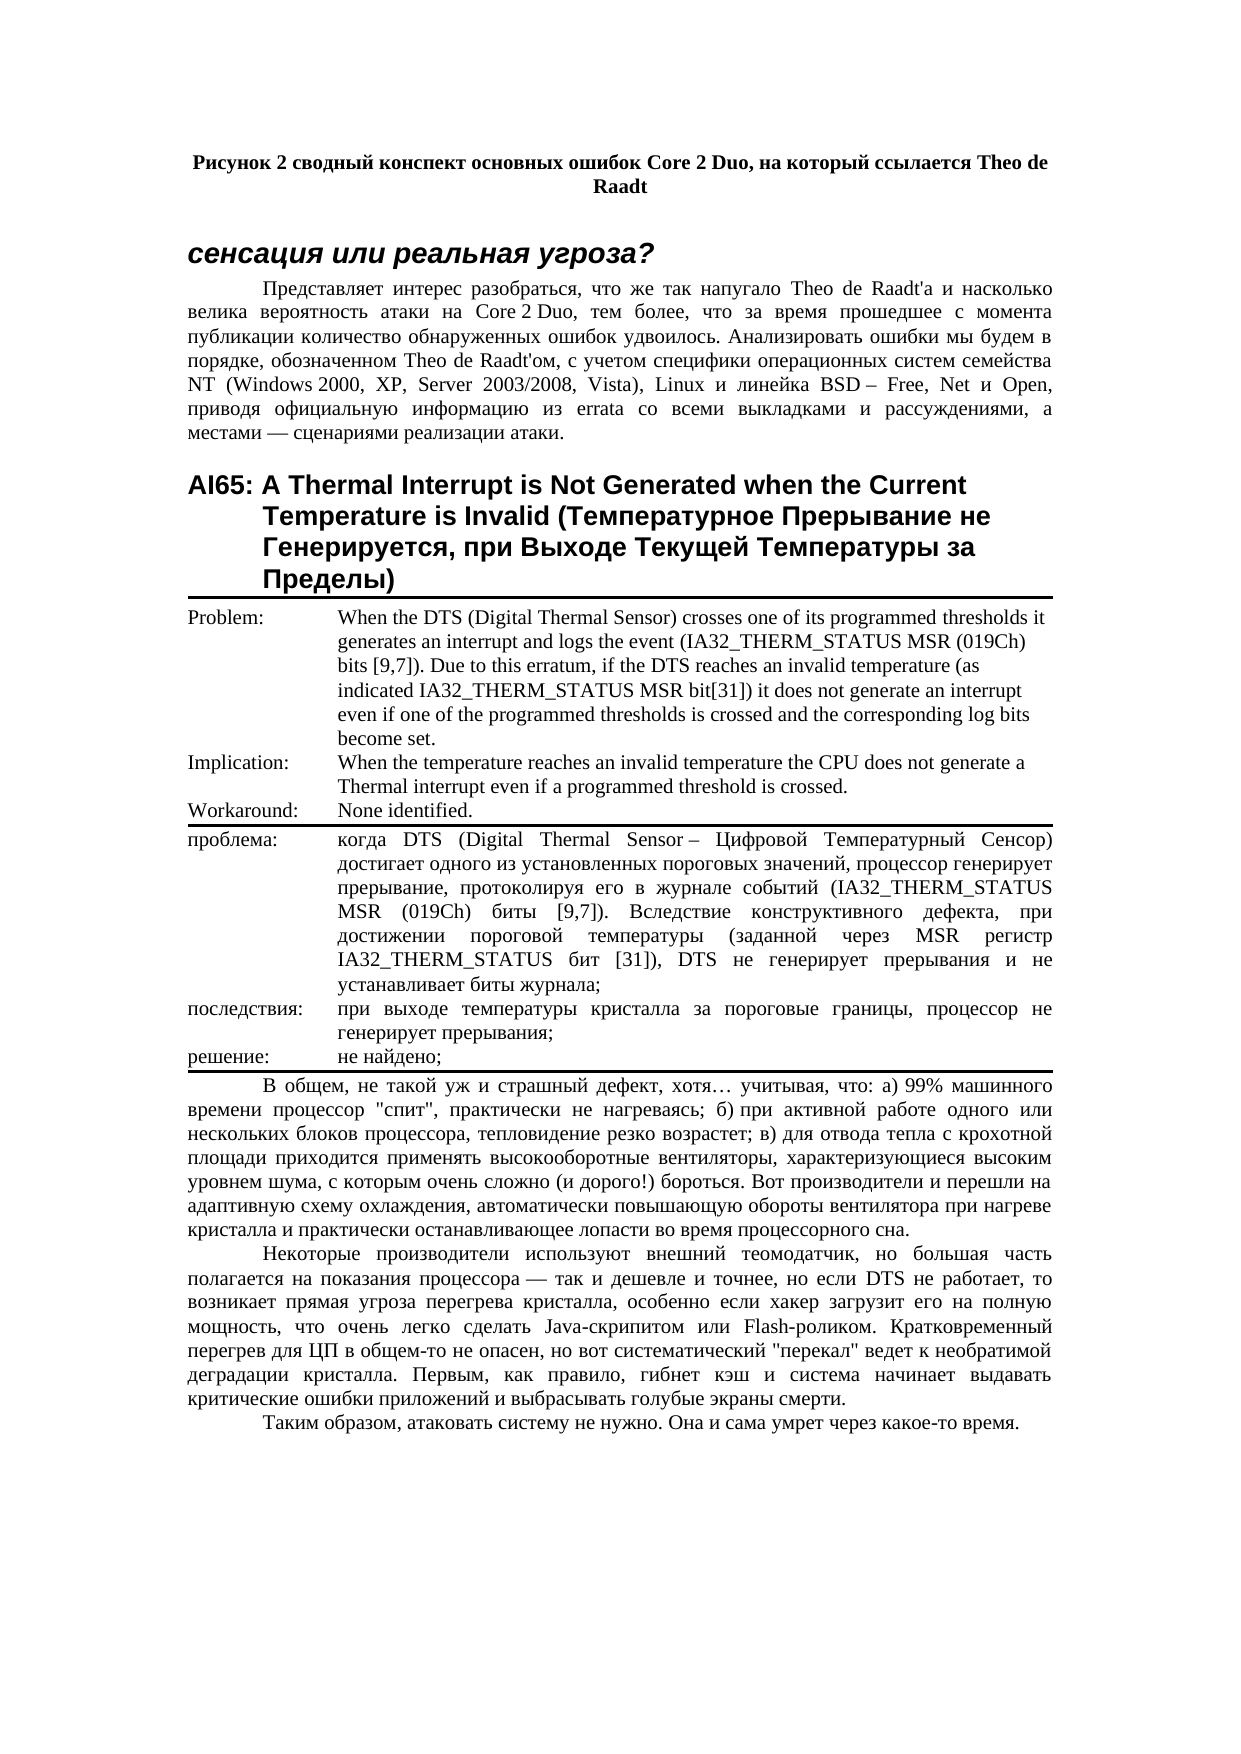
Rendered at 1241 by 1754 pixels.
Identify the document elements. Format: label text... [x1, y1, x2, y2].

text В общем, не такой уж и страшный дефект, хотя… учитывая, что: а) 99% машинного времени процессор "спит", практически не нагреваясь; б) при активной работе одного или нескольких блоков процессора, тепловидение резко возрастет; в) для отвода тепла с крохотной площади приходится применять высокооборотные вентиляторы, характеризующиеся высоким уровнем шума, с которым очень сложно (и дорого!) бороться. Вот производители и перешли на адаптивную схему охлаждения, автоматически повышающую обороты вентилятора при нагреве кристалла и практически останавливающее лопасти во время процессорного сна. [187, 1073, 1053, 1241]
text Таким образом, атаковать систему не нужно. Она и сама умрет через какое-то время. [187, 1410, 1053, 1434]
text Представляет интерес разобраться, что же так напугало Theo de Raadt'а и насколько велика вероятность атаки на Core 2 Duo, тем более, что за время прошедшее с момента публикации количество обнаруженных ошибок удвоилось. Анализировать ошибки мы будем в порядке, обозначенном Theo de Raadt'ом, с учетом специфики операционных систем семейства NT (Windows 2000, XP, Server 2003/2008, Vista), Linux и линейка BSD – Free, Net и Open, приводя официальную информацию из errata со всеми выкладками и рассуждениями, а местами — сценариями реализации атаки. [187, 275, 1053, 444]
text Рисунок 2 сводный конспект основных ошибок Core 2 Duo, на который ссылается Theo de Raadt [187, 150, 1053, 198]
subtitle AI65: A Thermal Interrupt is Not Generated when the Current Temperature is Invalid (Температурное Прерывание не Генерируется, при Выходе Текущей Температуры за Пределы) [187, 469, 1053, 599]
text Workaround: None identified. [187, 798, 1053, 827]
text Некоторые производители используют внешний теомодатчик, но большая часть полагается на показания процессора — так и дешевле и точнее, но если DTS не работает, то возникает прямая угроза перегрева кристалла, особенно если хакер загрузит его на полную мощность, что очень легко сделать Java-скрипитом или Flash-роликом. Кратковременный перегрев для ЦП в общем-то не опасен, но вот систематический "перекал" ведет к необратимой деградации кристалла. Первым, как правило, гибнет кэш и система начинает выдавать критические ошибки приложений и выбрасывать голубые экраны смерти. [187, 1241, 1053, 1410]
text решение: не найдено; [187, 1044, 1053, 1073]
text Implication: When the temperature reaches an invalid temperature the CPU does not generate a Thermal interrupt even if a programmed threshold is crossed. [187, 750, 1053, 798]
text Problem: When the DTS (Digital Thermal Sensor) crosses one of its programmed thresholds it generates an interrupt and logs the event (IA32_THERM_STATUS MSR (019Ch) bits [9,7]). Due to this erratum, if the DTS reaches an invalid temperature (as indicated IA32_THERM_STATUS MSR bit[31]) it does not generate an interrupt even if one of the programmed thresholds is crossed and the corresponding log bits become set. [187, 605, 1053, 750]
text последствия: при выходе температуры кристалла за пороговые границы, процессор не генерирует прерывания; [187, 996, 1053, 1044]
subtitle сенсация или реальная угроза? [187, 236, 1053, 269]
text проблема: когда DTS (Digital Thermal Sensor – Цифровой Температурный Сенсор) достигает одного из установленных пороговых значений, процессор генерирует прерывание, протоколируя его в журнале событий (IA32_THERM_STATUS MSR (019Ch) биты [9,7]). Вследствие конструктивного дефекта, при достижении пороговой температуры (заданной через MSR регистр IA32_THERM_STATUS бит [31]), DTS не генерирует прерывания и не устанавливает биты журнала; [187, 827, 1053, 996]
